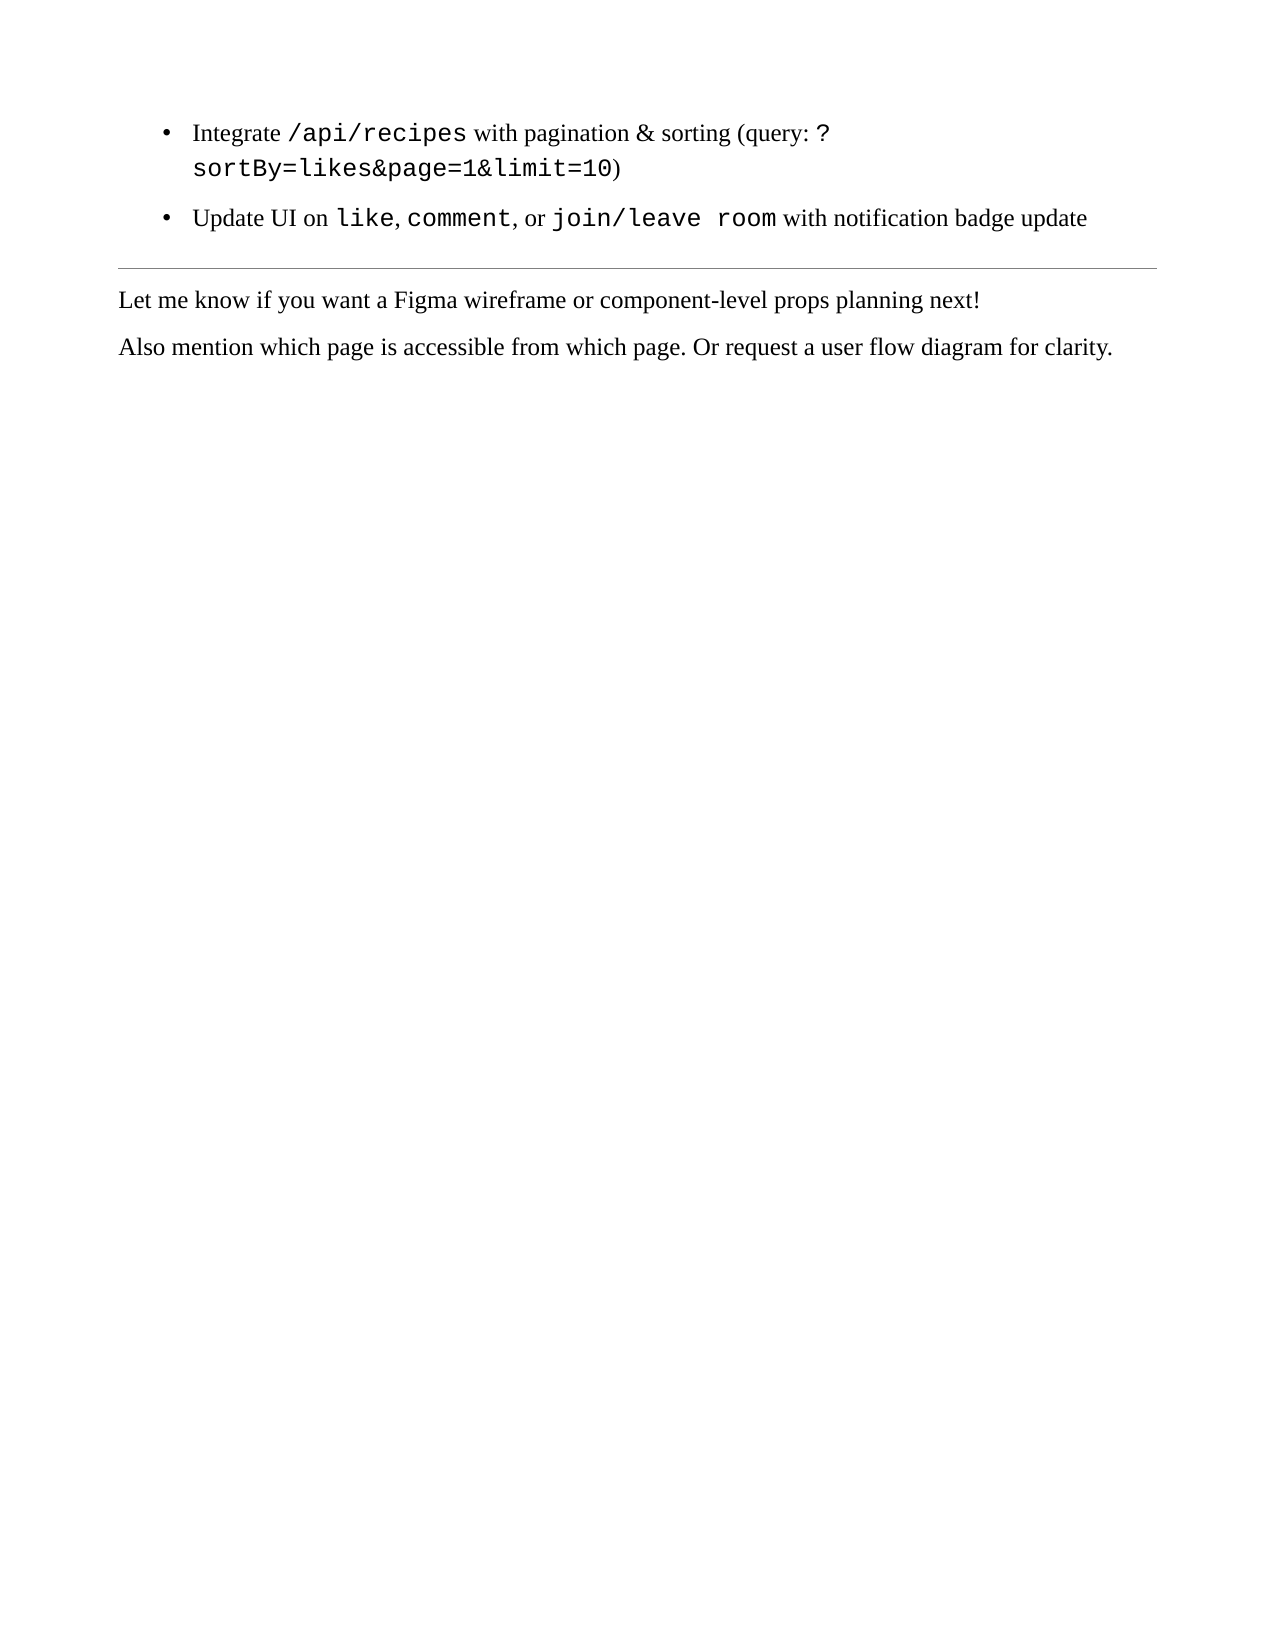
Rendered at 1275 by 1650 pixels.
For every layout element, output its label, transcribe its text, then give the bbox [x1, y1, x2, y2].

text Also mention which page is accessible from which page. Or request a user flow diagram for clarity. [118, 332, 1157, 361]
text Let me know if you want a Figma wireframe or component-level props planning next! [118, 285, 1157, 313]
list Integrate /api/recipes with pagination & sorting (query: ?sortBy=likes&page=1&limit=10) [162, 118, 1157, 184]
list Update UI on like, comment, or join/leave room with notification badge update [162, 203, 1157, 234]
